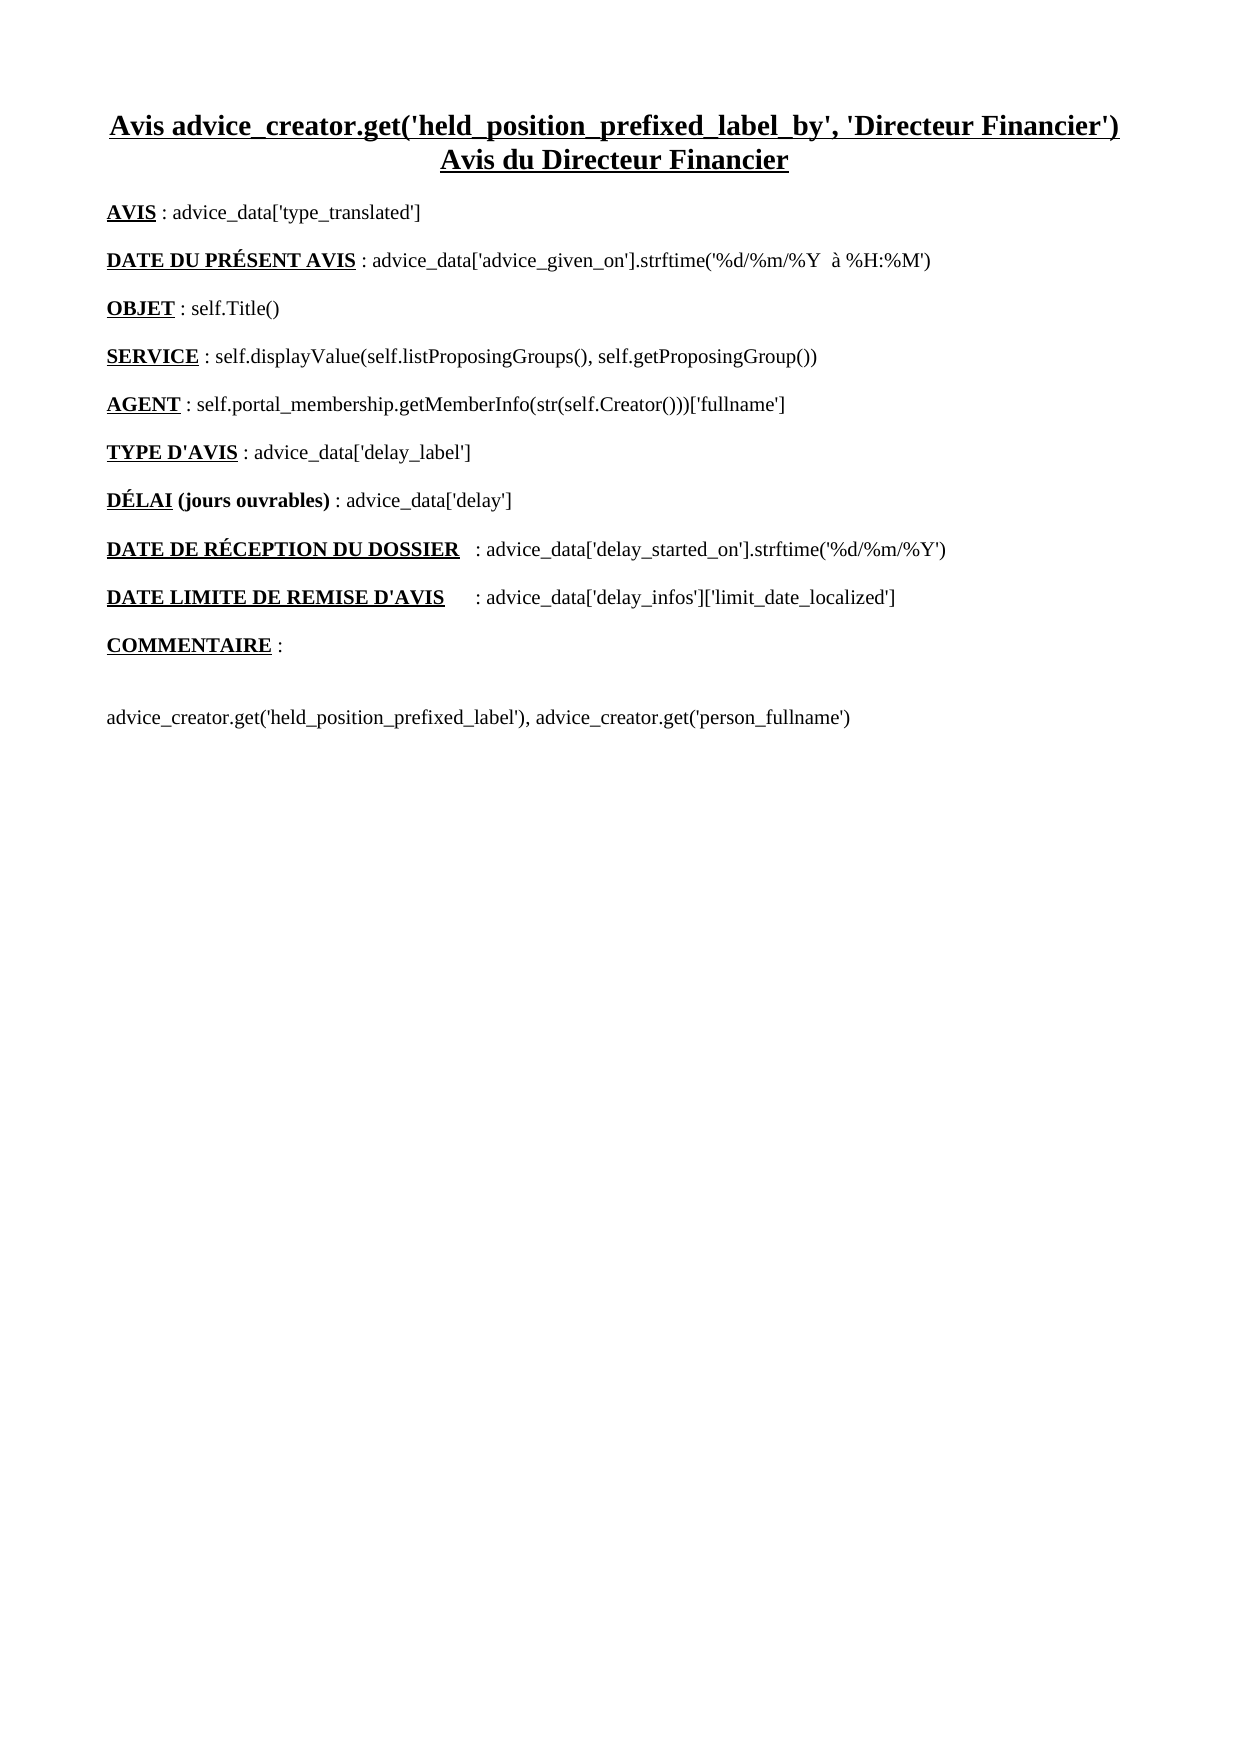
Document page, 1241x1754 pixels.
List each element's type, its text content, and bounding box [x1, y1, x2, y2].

text AVIS : advice_data['type_translated'] [106, 200, 1122, 224]
text DATE LIMITE DE REMISE D'AVIS : advice_data['delay_infos']['limit_date_localized'] [106, 585, 1122, 609]
text DATE DU PRÉSENT AVIS : advice_data['advice_given_on'].strftime('%d/%m/%Y à %H:%M') [106, 248, 1122, 272]
text SERVICE : self.displayValue(self.listProposingGroups(), self.getProposingGroup()) [106, 344, 1122, 368]
text DÉLAI (jours ouvrables) : advice_data['delay'] [106, 488, 1122, 512]
text COMMENTAIRE : [106, 633, 1122, 657]
text advice_creator.get('held_position_prefixed_label'), advice_creator.get('person_fullname') [106, 705, 1122, 729]
text AGENT : self.portal_membership.getMemberInfo(str(self.Creator()))['fullname'] [106, 392, 1122, 416]
text OBJET : self.Title() [106, 296, 1122, 320]
text TYPE D'AVIS : advice_data['delay_label'] [106, 440, 1122, 464]
text Avis du Directeur Financier [106, 142, 1122, 176]
text Avis advice_creator.get('held_position_prefixed_label_by', 'Directeur Financier') [106, 108, 1122, 142]
text DATE DE RÉCEPTION DU DOSSIER : advice_data['delay_started_on'].strftime('%d/%m/%Y') [106, 537, 1122, 561]
